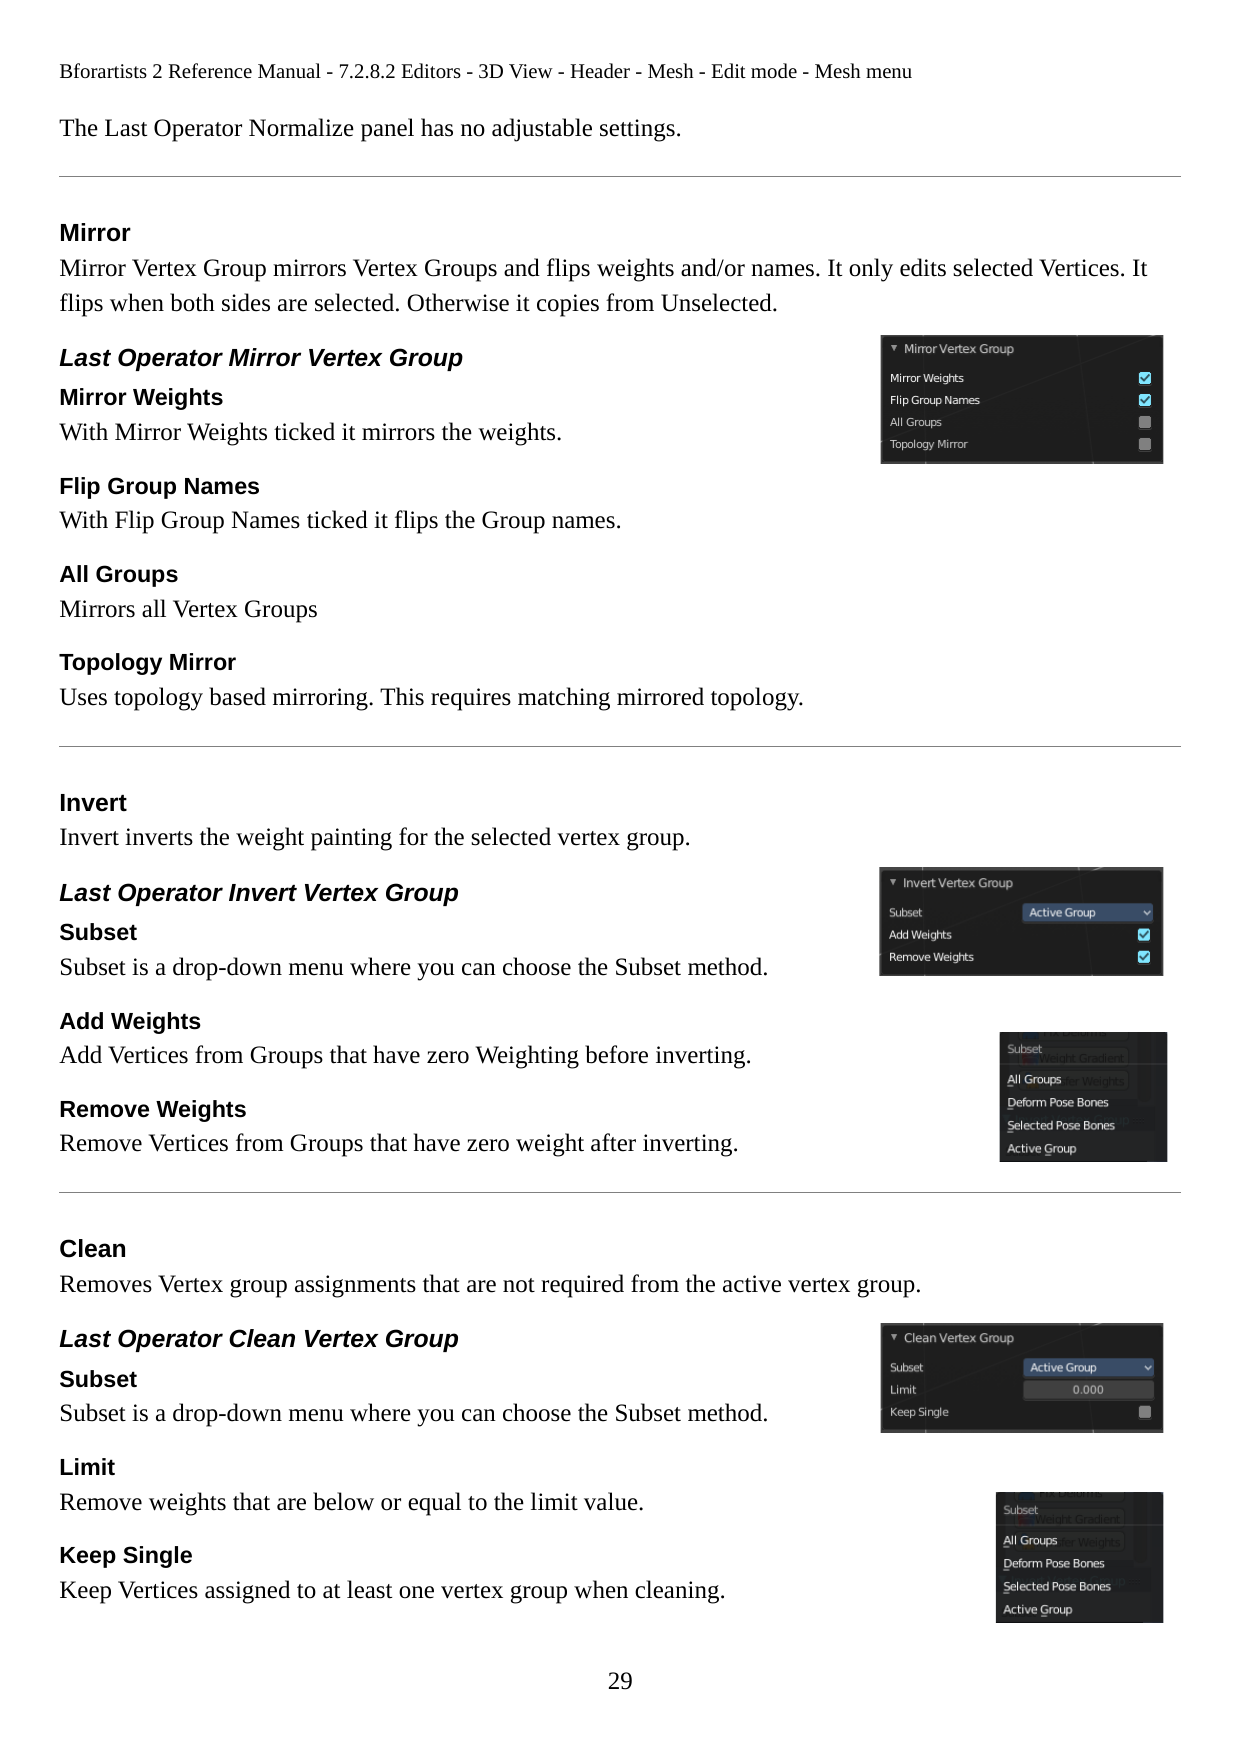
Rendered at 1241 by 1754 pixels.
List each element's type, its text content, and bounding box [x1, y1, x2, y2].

subtitle Last Operator Clean Vertex Group [59, 1324, 880, 1353]
text With Mirror Weights ticked it mirrors the weights. [59, 417, 880, 446]
text Remove Vertices from Groups that have zero weight after inverting. [59, 1128, 999, 1157]
subtitle Subset [59, 1365, 880, 1392]
subtitle Flip Group Names [59, 472, 1181, 499]
subtitle Keep Single [59, 1542, 995, 1569]
text Uses topology based mirroring. This requires matching mirrored topology. [59, 682, 1181, 711]
picture [880, 335, 1164, 464]
text With Flip Group Names ticked it flips the Group names. [59, 505, 1181, 534]
text Subset is a drop-down menu where you can choose the Subset method. [59, 1398, 880, 1427]
subtitle Invert [59, 788, 1181, 816]
subtitle [1164, 1365, 1181, 1392]
text Removes Vertex group assignments that are not required from the active vertex group. [59, 1269, 1181, 1298]
picture [995, 1492, 1164, 1623]
picture [879, 867, 1164, 976]
subtitle All Groups [59, 561, 1181, 587]
subtitle Add Weights [59, 1007, 1181, 1034]
text Add Vertices from Groups that have zero Weighting before inverting. [59, 1040, 999, 1069]
subtitle Clean [59, 1234, 1181, 1263]
picture [880, 1323, 1164, 1433]
text Subset is a drop-down menu where you can choose the Subset method. [59, 952, 1181, 981]
subtitle Last Operator Mirror Vertex Group [59, 343, 880, 371]
text Keep Vertices assigned to at least one vertex group when cleaning. [59, 1575, 995, 1604]
picture [999, 1032, 1168, 1162]
text Mirror Vertex Group mirrors Vertex Groups and flips weights and/or names. It only edits selected Vertices. It flips when both sides are selected. Otherwise it copies from Unselected. [59, 253, 1181, 316]
text Mirrors all Vertex Groups [59, 594, 1181, 622]
subtitle Mirror [59, 218, 1181, 247]
subtitle Topology Mirror [59, 649, 1181, 676]
subtitle Limit [59, 1454, 1181, 1481]
subtitle Subset [59, 919, 879, 946]
subtitle [1168, 1096, 1181, 1122]
subtitle Mirror Weights [59, 384, 880, 411]
subtitle [1164, 384, 1181, 411]
subtitle [1164, 1542, 1181, 1569]
text Invert inverts the weight painting for the selected vertex group. [59, 822, 1181, 851]
subtitle Remove Weights [59, 1096, 999, 1122]
text Remove weights that are below or equal to the limit value. [59, 1487, 1181, 1516]
subtitle [1164, 919, 1181, 946]
text The Last Operator Normalize panel has no adjustable settings. [59, 113, 1181, 141]
subtitle Last Operator Invert Vertex Group [59, 878, 879, 906]
